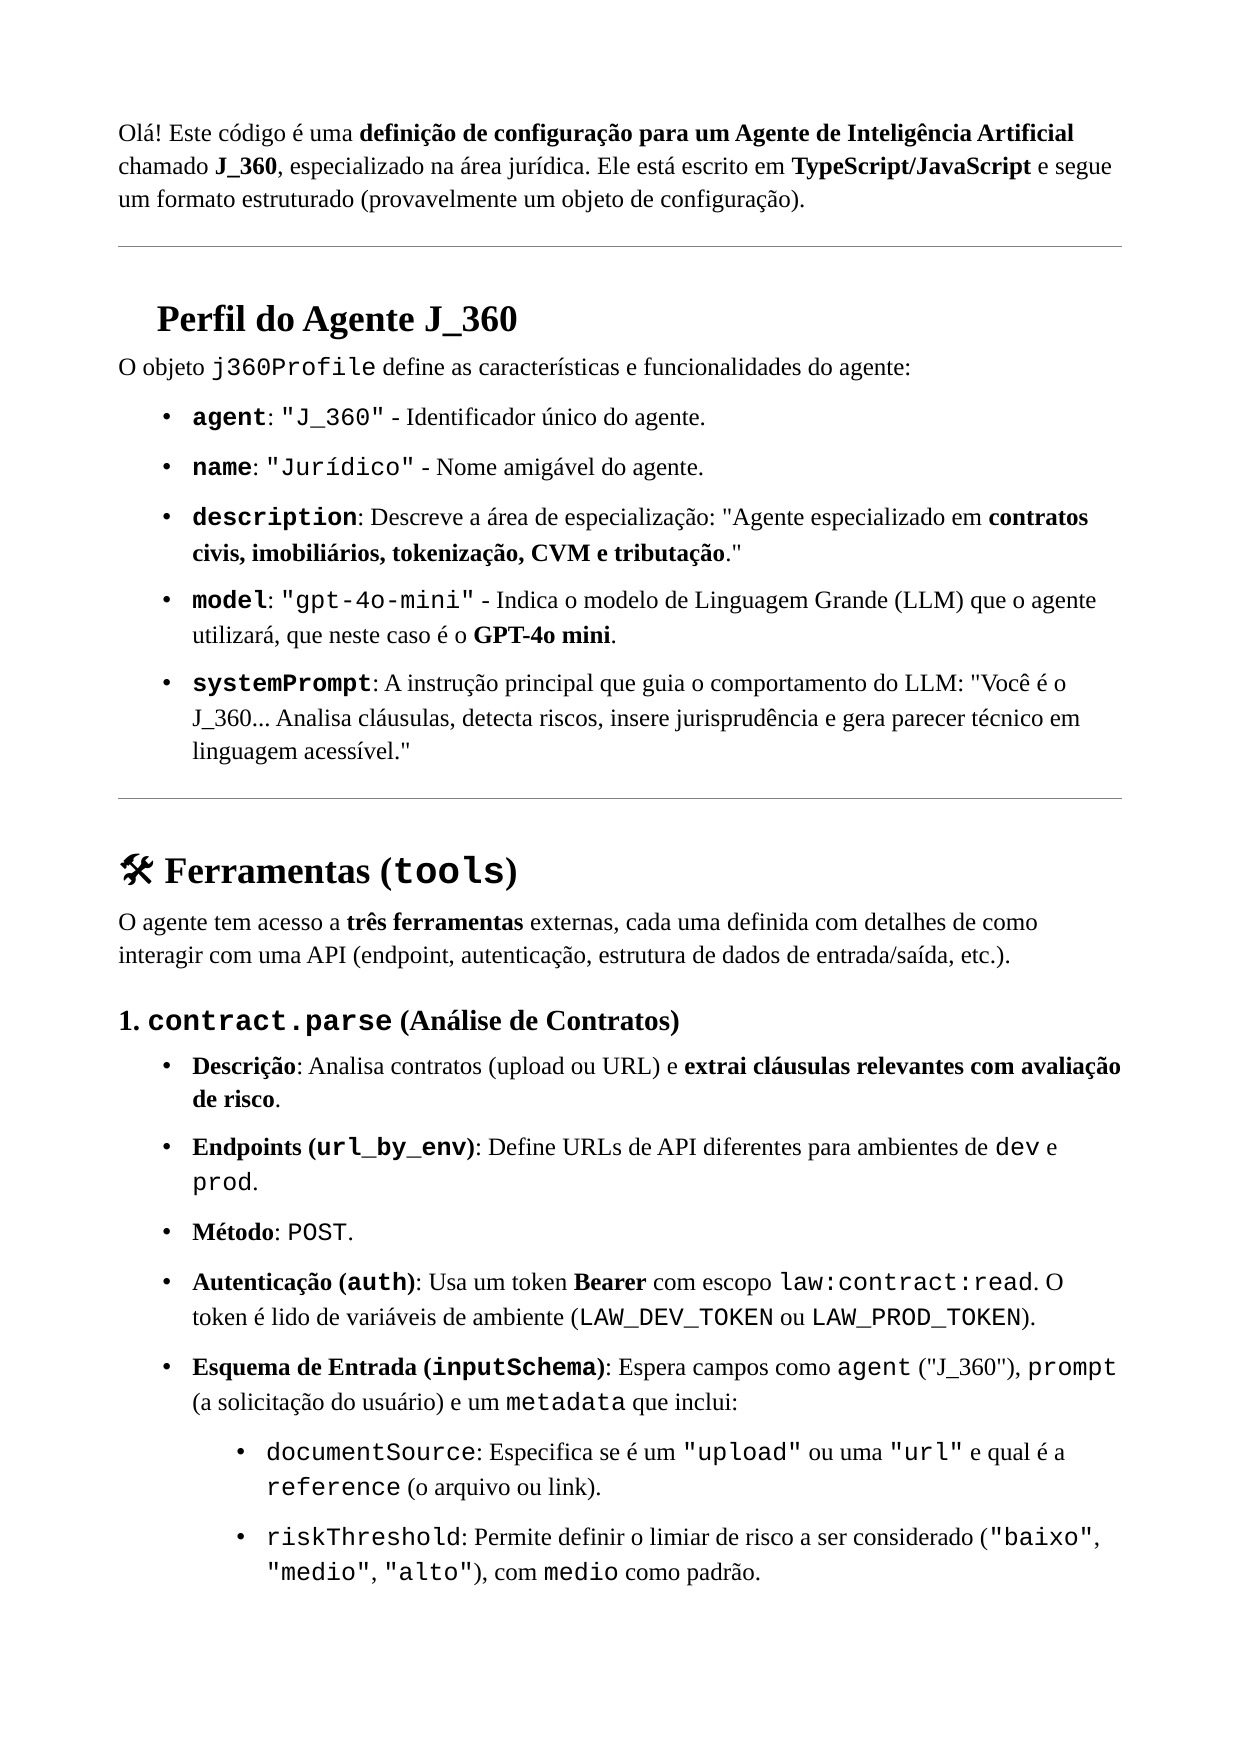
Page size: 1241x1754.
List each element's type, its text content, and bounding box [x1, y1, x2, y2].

list documentSource: Especifica se é um "upload" ou uma "url" e qual é a reference (o arquivo ou link). [236, 1437, 1122, 1503]
list Descrição: Analisa contratos (upload ou URL) e extrai cláusulas relevantes com avaliação de risco. [162, 1051, 1122, 1113]
text O objeto j360Profile define as características e funcionalidades do agente: [118, 352, 1122, 383]
subtitle 🤖 Perfil do Agente J_360 [118, 297, 1122, 340]
list description: Descreve a área de especialização: "Agente especializado em contratos civis, imobiliários, tokenização, CVM e tributação." [162, 502, 1122, 566]
list Endpoints (url_by_env): Define URLs de API diferentes para ambientes de dev e prod. [162, 1132, 1122, 1198]
text Olá! Este código é uma definição de configuração para um Agente de Inteligência Artificial chamado J_360, especializado na área jurídica. Ele está escrito em TypeScript/JavaScript e segue um formato estruturado (provavelmente um objeto de configuração). [118, 118, 1122, 213]
list Método: POST. [162, 1217, 1122, 1248]
list riskThreshold: Permite definir o limiar de risco a ser considerado ("baixo", "medio", "alto"), com medio como padrão. [236, 1522, 1122, 1588]
list model: "gpt-4o-mini" - Indica o modelo de Linguagem Grande (LLM) que o agente utilizará, que neste caso é o GPT-4o mini. [162, 585, 1122, 649]
subtitle 1. contract.parse (Análise de Contratos) [118, 1003, 1122, 1039]
list name: "Jurídico" - Nome amigável do agente. [162, 452, 1122, 483]
list Autenticação (auth): Usa um token Bearer com escopo law:contract:read. O token é lido de variáveis de ambiente (LAW_DEV_TOKEN ou LAW_PROD_TOKEN). [162, 1267, 1122, 1333]
list Esquema de Entrada (inputSchema): Espera campos como agent ("J_360"), prompt (a solicitação do usuário) e um metadata que inclui: [162, 1352, 1122, 1418]
text O agente tem acesso a três ferramentas externas, cada uma definida com detalhes de como interagir com uma API (endpoint, autenticação, estrutura de dados de entrada/saída, etc.). [118, 907, 1122, 969]
list agent: "J_360" - Identificador único do agente. [162, 402, 1122, 433]
subtitle 🛠️ Ferramentas (tools) [118, 849, 1122, 895]
list systemPrompt: A instrução principal que guia o comportamento do LLM: "Você é o J_360... Analisa cláusulas, detecta riscos, insere jurisprudência e gera parecer técnico em linguagem acessível." [162, 668, 1122, 765]
